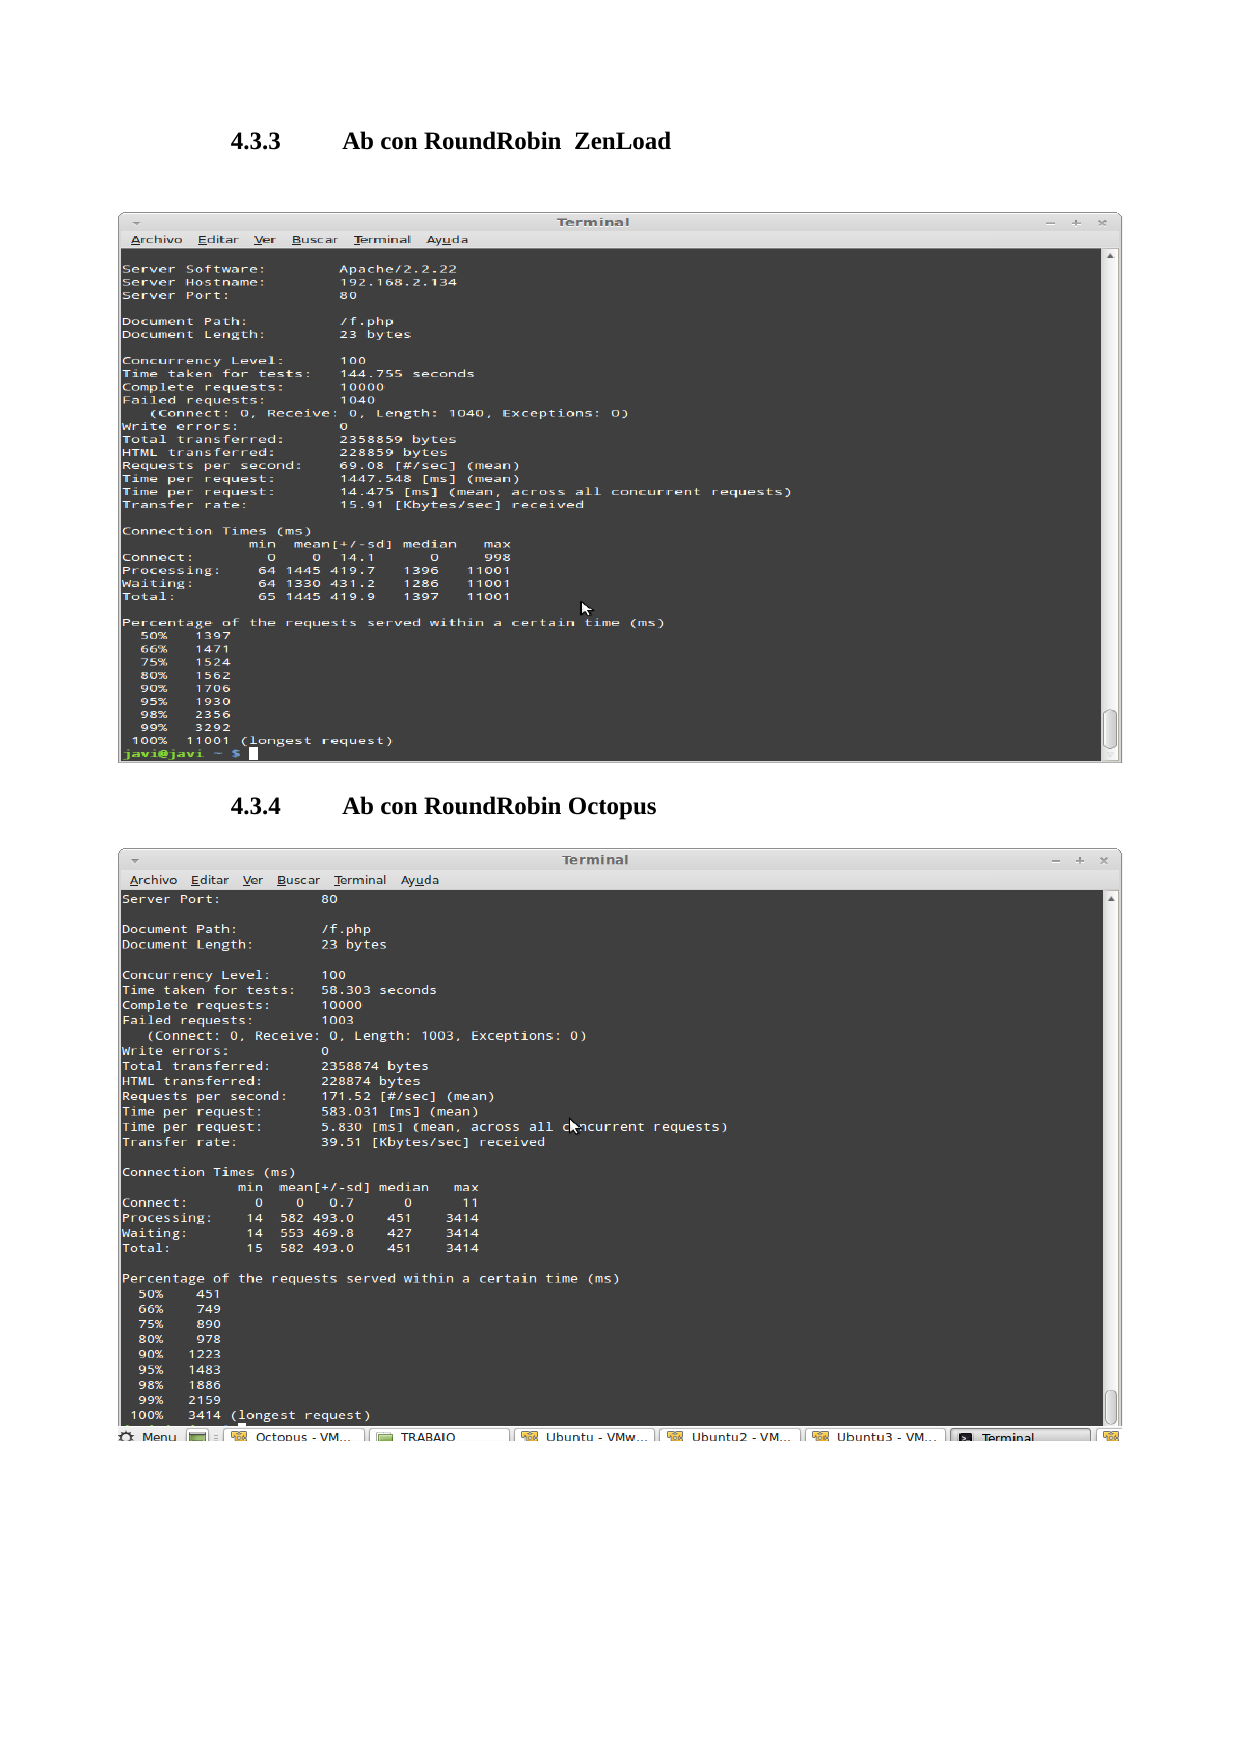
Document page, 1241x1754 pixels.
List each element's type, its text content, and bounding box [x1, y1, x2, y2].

list Ab con RoundRobin ZenLoad [231, 126, 1122, 155]
picture [118, 848, 1123, 1441]
list Ab con RoundRobin Octopus [231, 791, 1122, 820]
picture [118, 212, 1123, 763]
